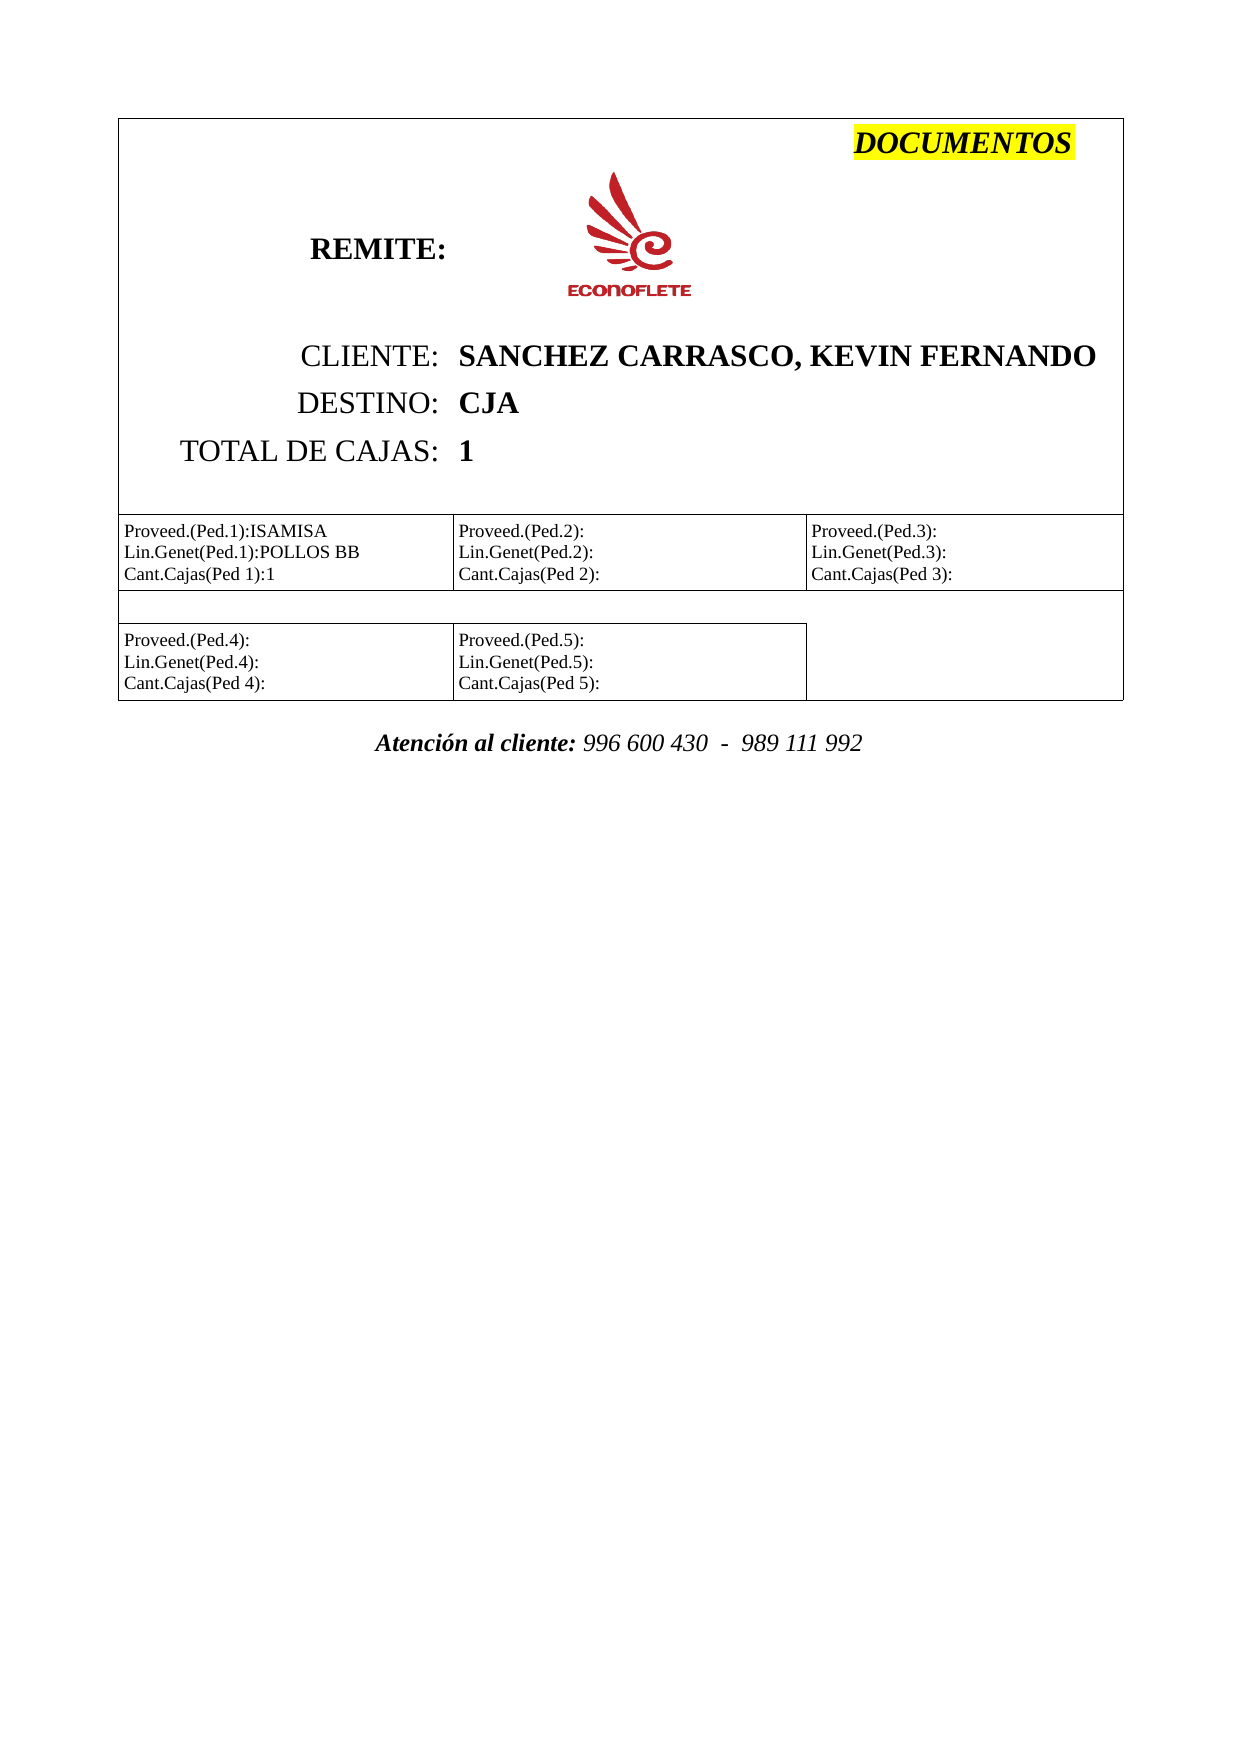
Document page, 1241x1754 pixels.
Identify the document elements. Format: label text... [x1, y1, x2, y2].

table_cell [119, 474, 453, 514]
table_cell Proveed.(Ped.4): Lin.Genet(Ped.4): Cant.Cajas(Ped 4): [119, 624, 453, 699]
table_cell [453, 166, 806, 332]
table_cell SANCHEZ CARRASCO, KEVIN FERNANDO [453, 332, 1123, 379]
table_cell [806, 166, 1123, 332]
table_header [453, 119, 806, 166]
table_header [119, 119, 453, 166]
table_cell CLIENTE: [119, 332, 453, 379]
table_cell [453, 474, 806, 514]
table_cell Proveed.(Ped.5): Lin.Genet(Ped.5): Cant.Cajas(Ped 5): [454, 624, 806, 699]
table_cell Proveed.(Ped.3): Lin.Genet(Ped.3): Cant.Cajas(Ped 3): [807, 515, 1123, 590]
table_cell [119, 591, 453, 623]
table_cell 1 [453, 426, 1123, 474]
table_cell [807, 623, 1123, 699]
table_header DOCUMENTOS [806, 119, 1123, 166]
table_cell Proveed.(Ped.1):ISAMISA Lin.Genet(Ped.1):POLLOS BB Cant.Cajas(Ped 1):1 [119, 515, 453, 590]
table_cell CJA [453, 379, 806, 426]
table_cell [806, 474, 1123, 514]
table_cell Proveed.(Ped.2): Lin.Genet(Ped.2): Cant.Cajas(Ped 2): [454, 515, 806, 590]
text Atención al cliente: 996 600 430 - 989 111 992 [118, 728, 1122, 757]
table_cell [806, 379, 1123, 426]
table_cell [453, 591, 806, 623]
table_cell REMITE: [119, 166, 453, 332]
picture [552, 171, 707, 297]
table_cell [806, 591, 1123, 623]
table_cell TOTAL DE CAJAS: [119, 426, 453, 474]
table_cell DESTINO: [119, 379, 453, 426]
